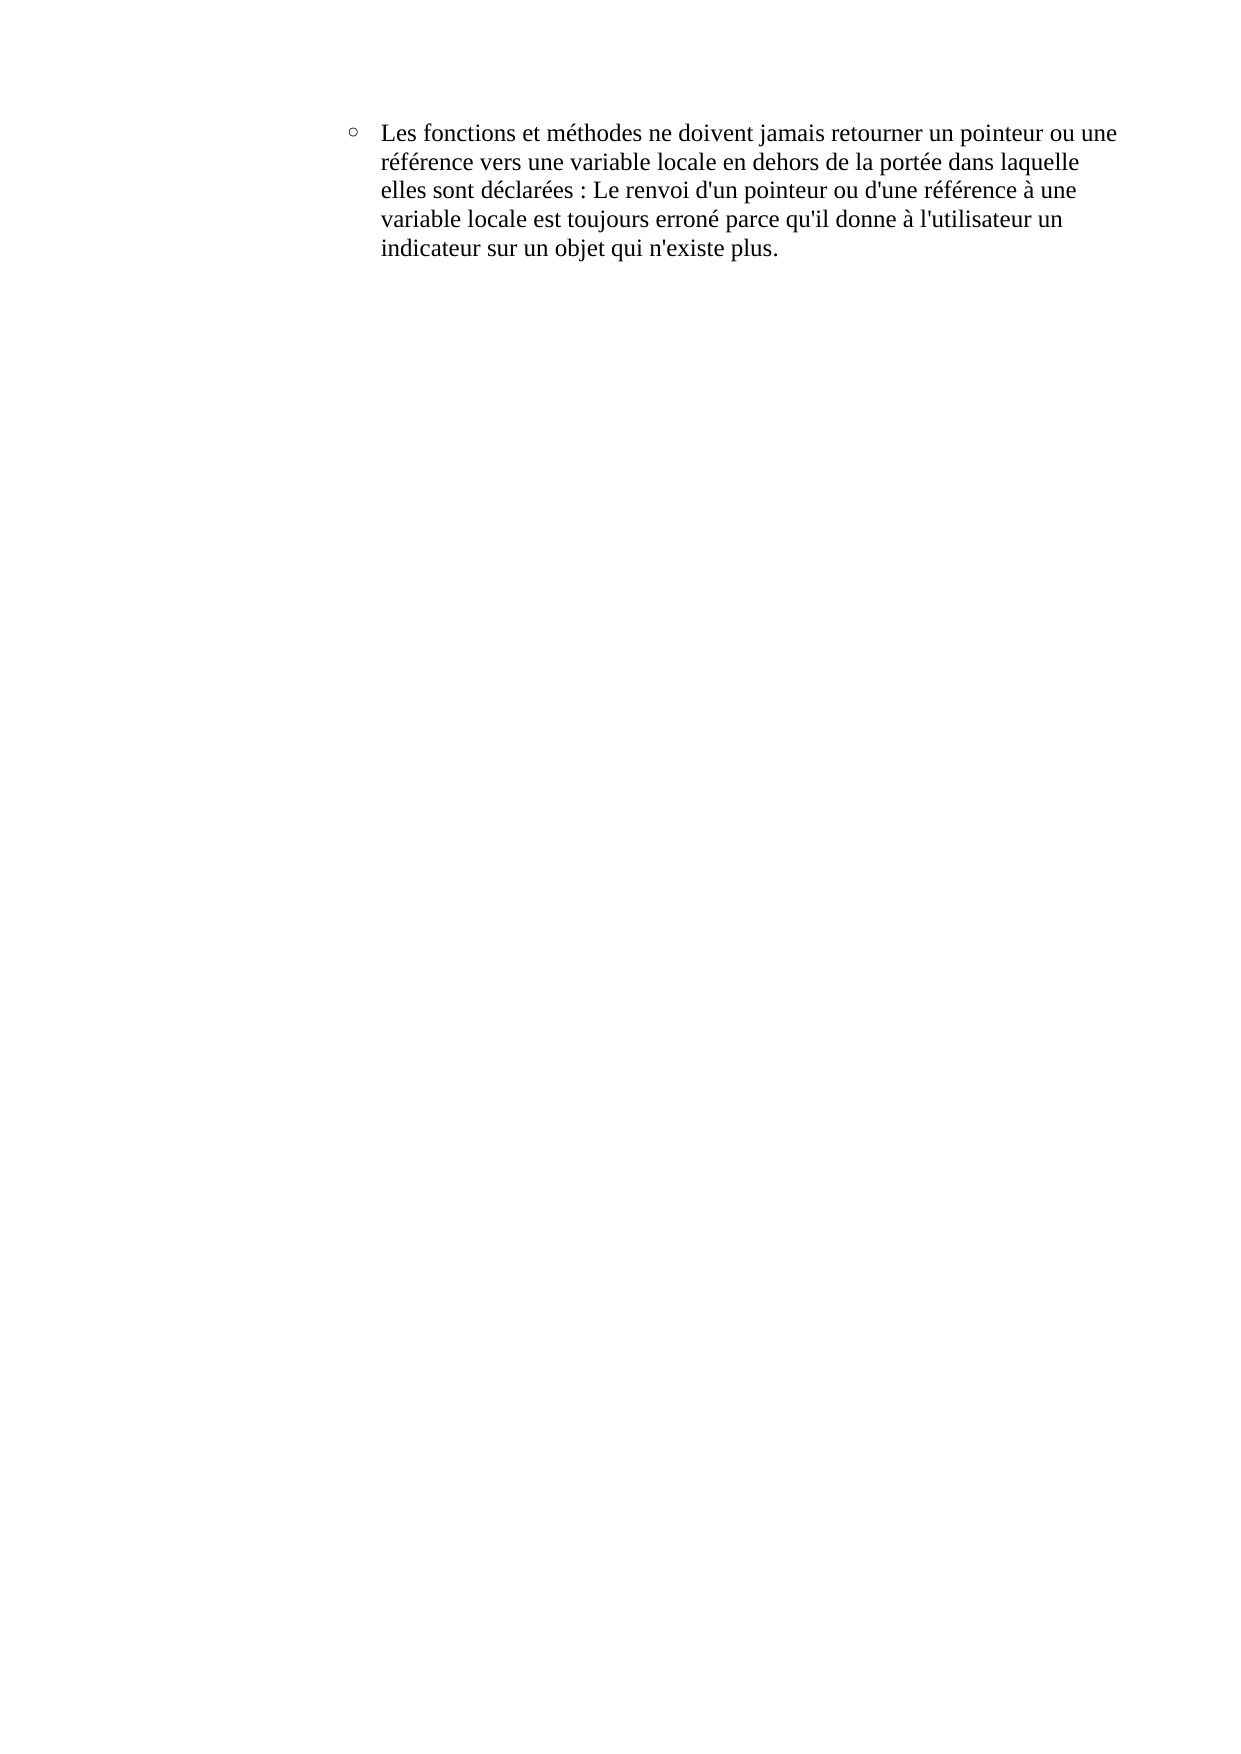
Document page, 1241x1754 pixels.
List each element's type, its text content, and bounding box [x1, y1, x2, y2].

list Les fonctions et méthodes ne doivent jamais retourner un pointeur ou une référence vers une variable locale en dehors de la portée dans laquelle elles sont déclarées : Le renvoi d'un pointeur ou d'une référence à une variable locale est toujours erroné parce qu'il donne à l'utilisateur un indicateur sur un objet qui n'existe plus. [343, 118, 1122, 262]
